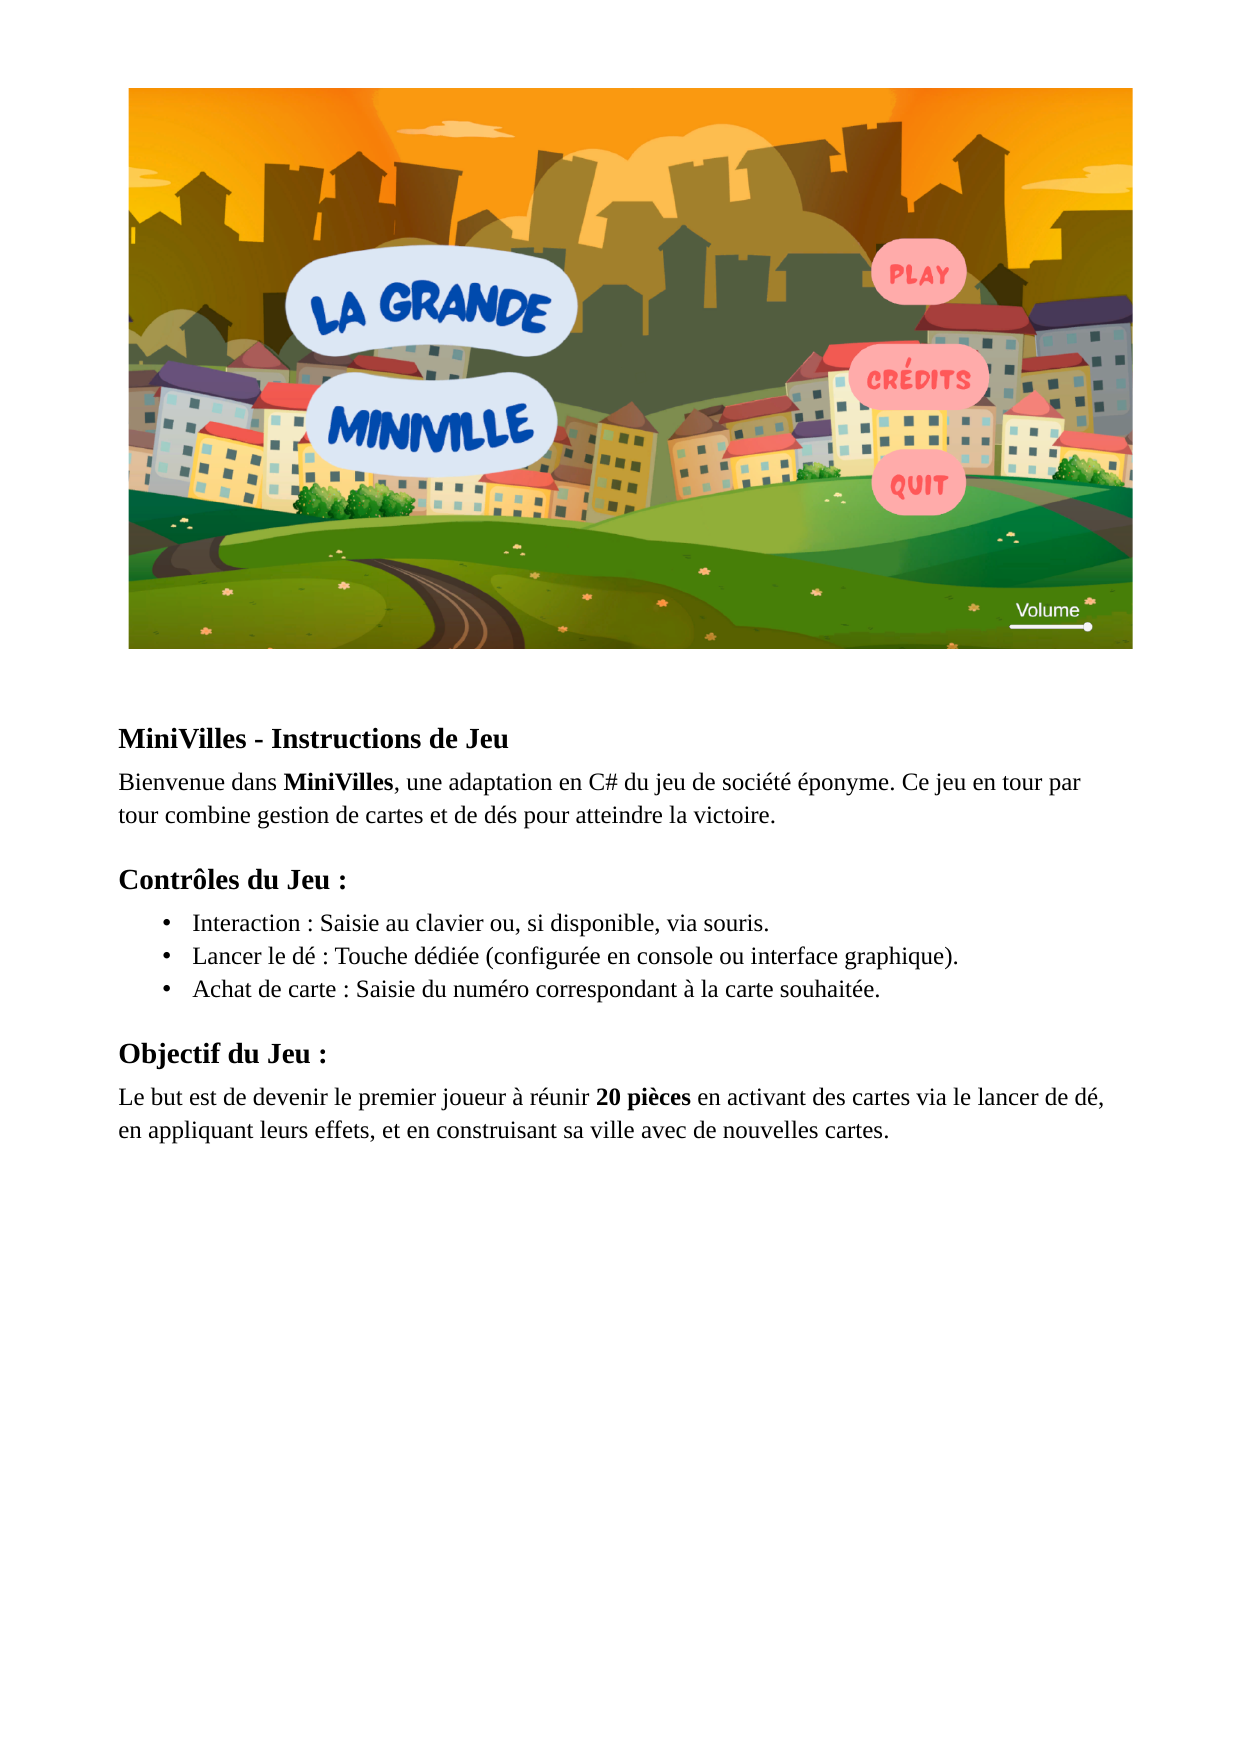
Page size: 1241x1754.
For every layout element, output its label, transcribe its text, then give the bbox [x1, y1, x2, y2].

subtitle Objectif du Jeu : [118, 1036, 1122, 1070]
list Interaction : Saisie au clavier ou, si disponible, via souris. [162, 908, 1122, 937]
list Lancer le dé : Touche dédiée (configurée en console ou interface graphique). [162, 941, 1122, 970]
subtitle MiniVilles - Instructions de Jeu [118, 721, 1122, 754]
list Achat de carte : Saisie du numéro correspondant à la carte souhaitée. [162, 974, 1122, 1003]
subtitle Contrôles du Jeu : [118, 862, 1122, 896]
text Le but est de devenir le premier joueur à réunir 20 pièces en activant des cartes via le lancer de dé, en appliquant leurs effets, et en construisant sa ville avec de nouvelles cartes. [118, 1082, 1122, 1144]
text Bienvenue dans MiniVilles, une adaptation en C# du jeu de société éponyme. Ce jeu en tour par tour combine gestion de cartes et de dés pour atteindre la victoire. [118, 767, 1122, 829]
picture [128, 88, 1133, 649]
